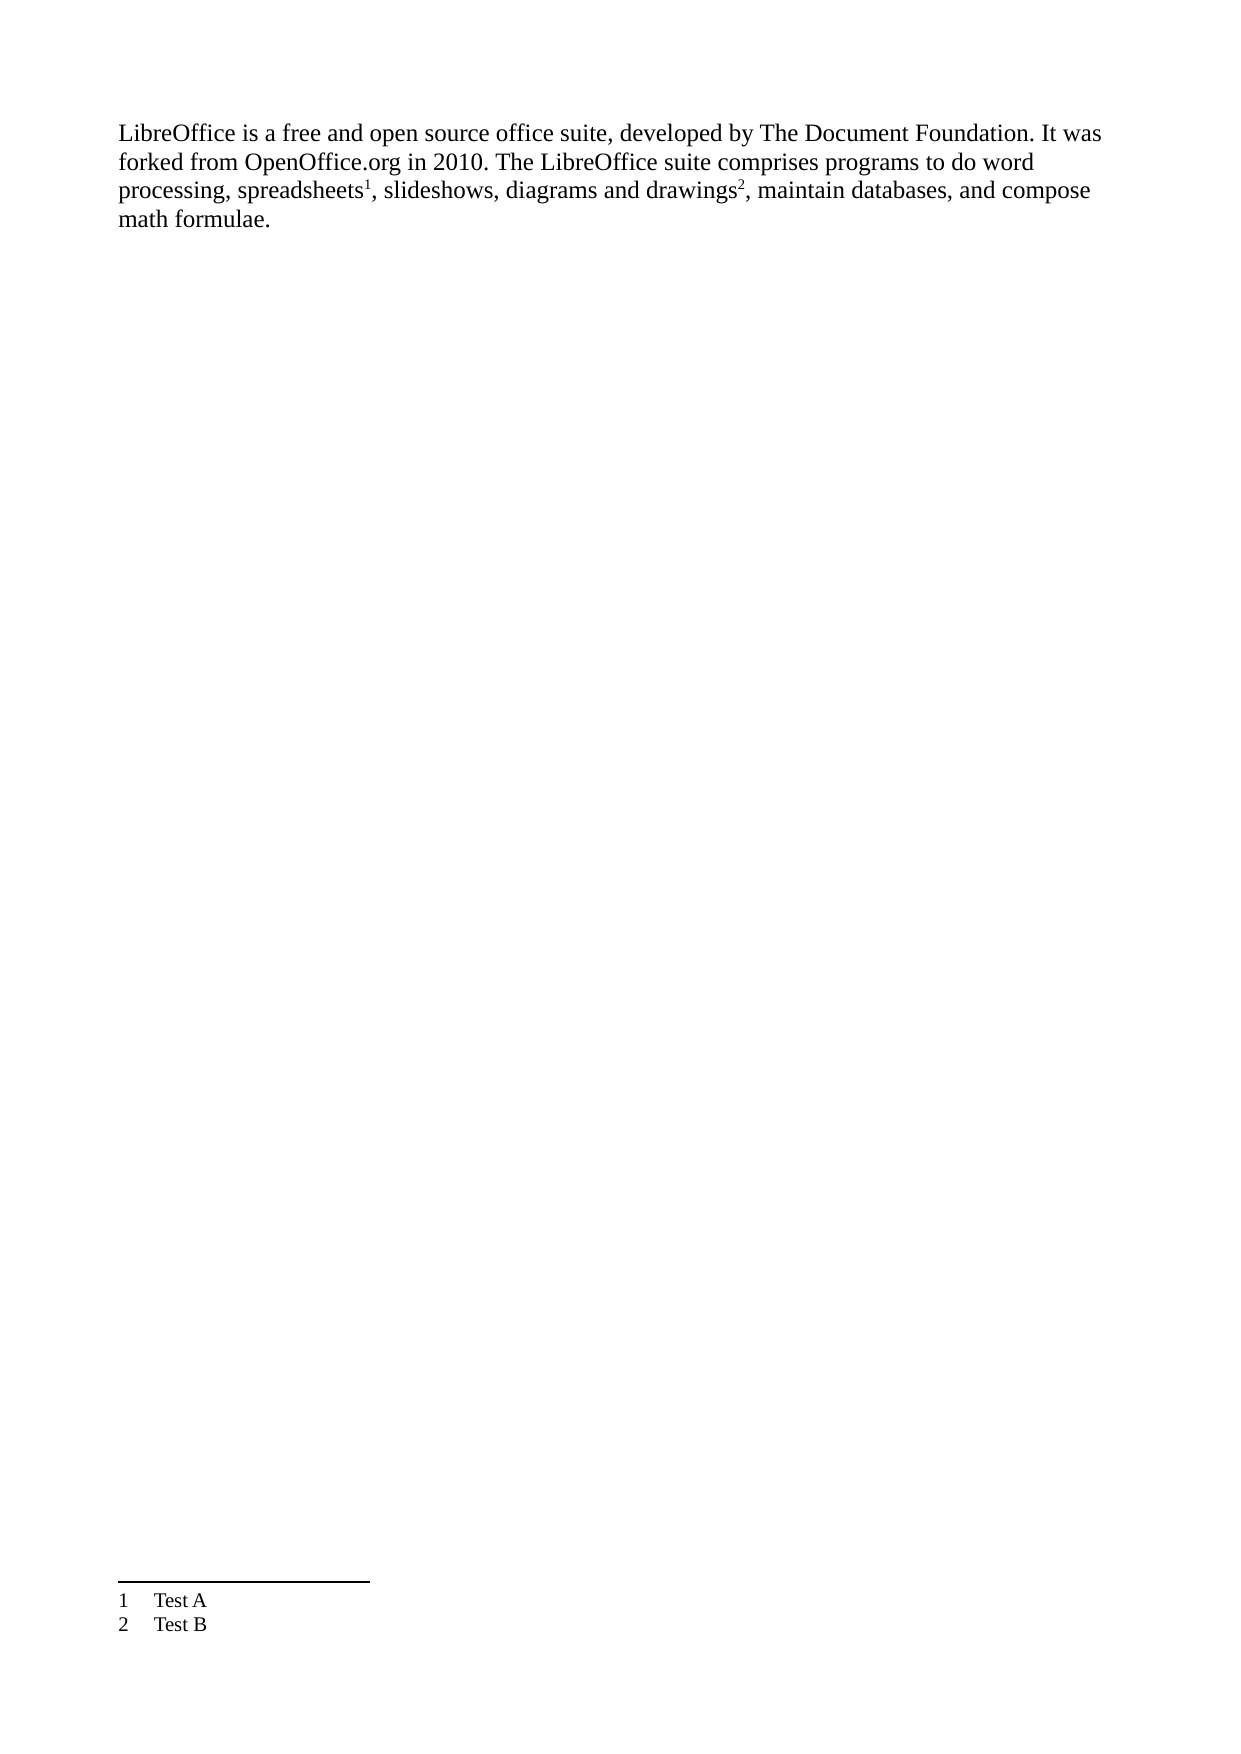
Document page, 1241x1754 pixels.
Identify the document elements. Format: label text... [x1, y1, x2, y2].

text Test B [118, 1612, 1122, 1636]
text LibreOffice is a free and open source office suite, developed by The Document Foundation. It was forked from OpenOffice.org in 2010. The LibreOffice suite comprises programs to do word processing, spreadsheets, slideshows, diagrams and drawings, maintain databases, and compose math formulae. [118, 118, 1122, 233]
text Test A [118, 1588, 1122, 1612]
